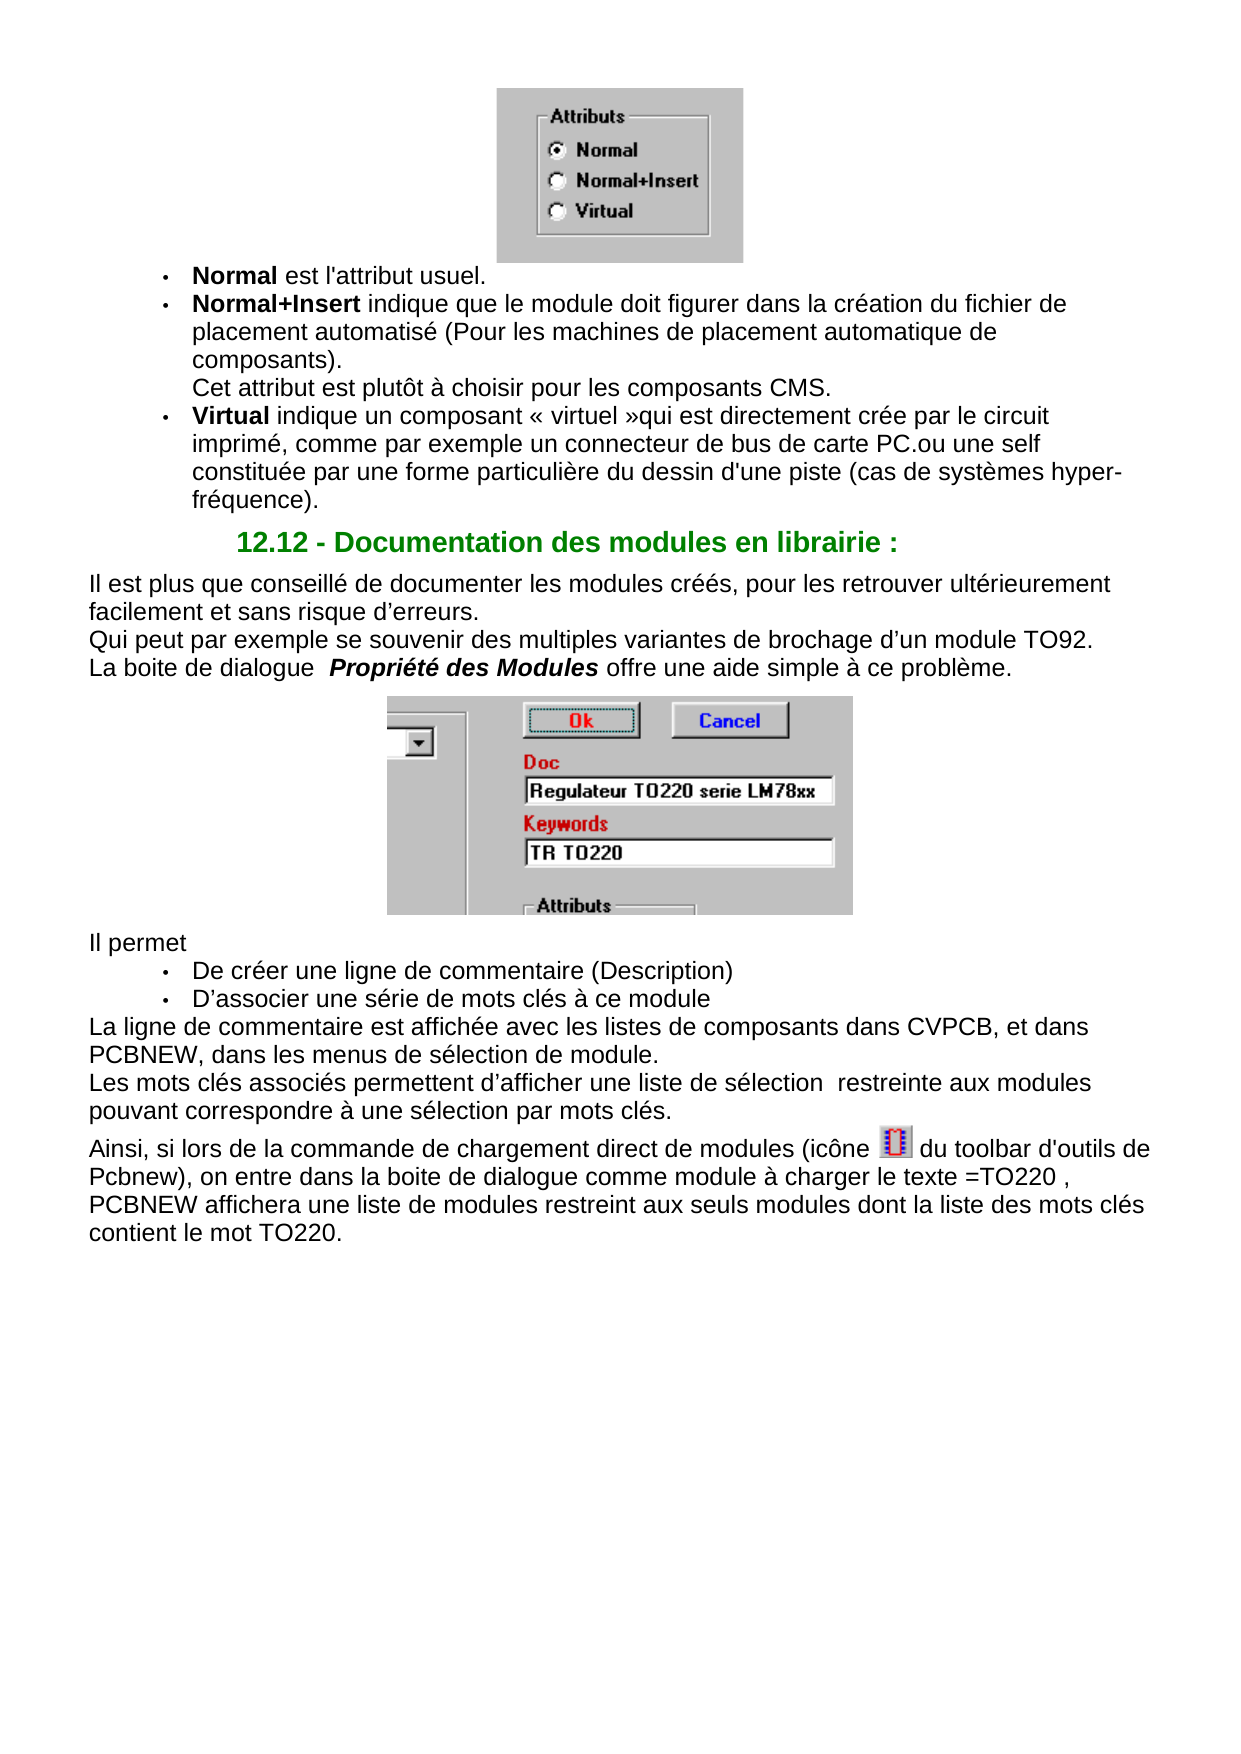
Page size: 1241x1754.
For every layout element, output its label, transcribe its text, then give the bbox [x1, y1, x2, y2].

text La boite de dialogue Propriété des Modules offre une aide simple à ce problème. [88, 654, 1152, 682]
list Virtual indique un composant « virtuel »qui est directement crée par le circuit imprimé, comme par exemple un connecteur de bus de carte PC.ou une self constituée par une forme particulière du dessin d'une piste (cas de systèmes hyper-fréquence). [162, 402, 1152, 514]
text Il est plus que conseillé de documenter les modules créés, pour les retrouver ultérieurement facilement et sans risque d’erreurs. [88, 570, 1152, 626]
text Ainsi, si lors de la commande de chargement direct de modules (icône du toolbar d'outils de Pcbnew), on entre dans la boite de dialogue comme module à charger le texte =TO220 , PCBNEW affichera une liste de modules restreint aux seuls modules dont la liste des mots clés contient le mot TO220. [88, 1125, 1152, 1247]
text Les mots clés associés permettent d’afficher une liste de sélection restreinte aux modules pouvant correspondre à une sélection par mots clés. [88, 1069, 1152, 1125]
text La ligne de commentaire est affichée avec les listes de composants dans CVPCB, et dans PCBNEW, dans les menus de sélection de module. [88, 1013, 1152, 1069]
list De créer une ligne de commentaire (Description) [162, 957, 1152, 985]
text Il permet [88, 929, 1152, 957]
list Normal+Insert indique que le module doit figurer dans la création du fichier de placement automatisé (Pour les machines de placement automatique de composants). Cet attribut est plutôt à choisir pour les composants CMS. [162, 290, 1152, 402]
list D’associer une série de mots clés à ce module [162, 985, 1152, 1013]
subtitle Documentation des modules en librairie : [162, 526, 1152, 558]
list Normal est l'attribut usuel. [162, 262, 1152, 290]
text Qui peut par exemple se souvenir des multiples variantes de brochage d’un module TO92. [88, 626, 1152, 654]
